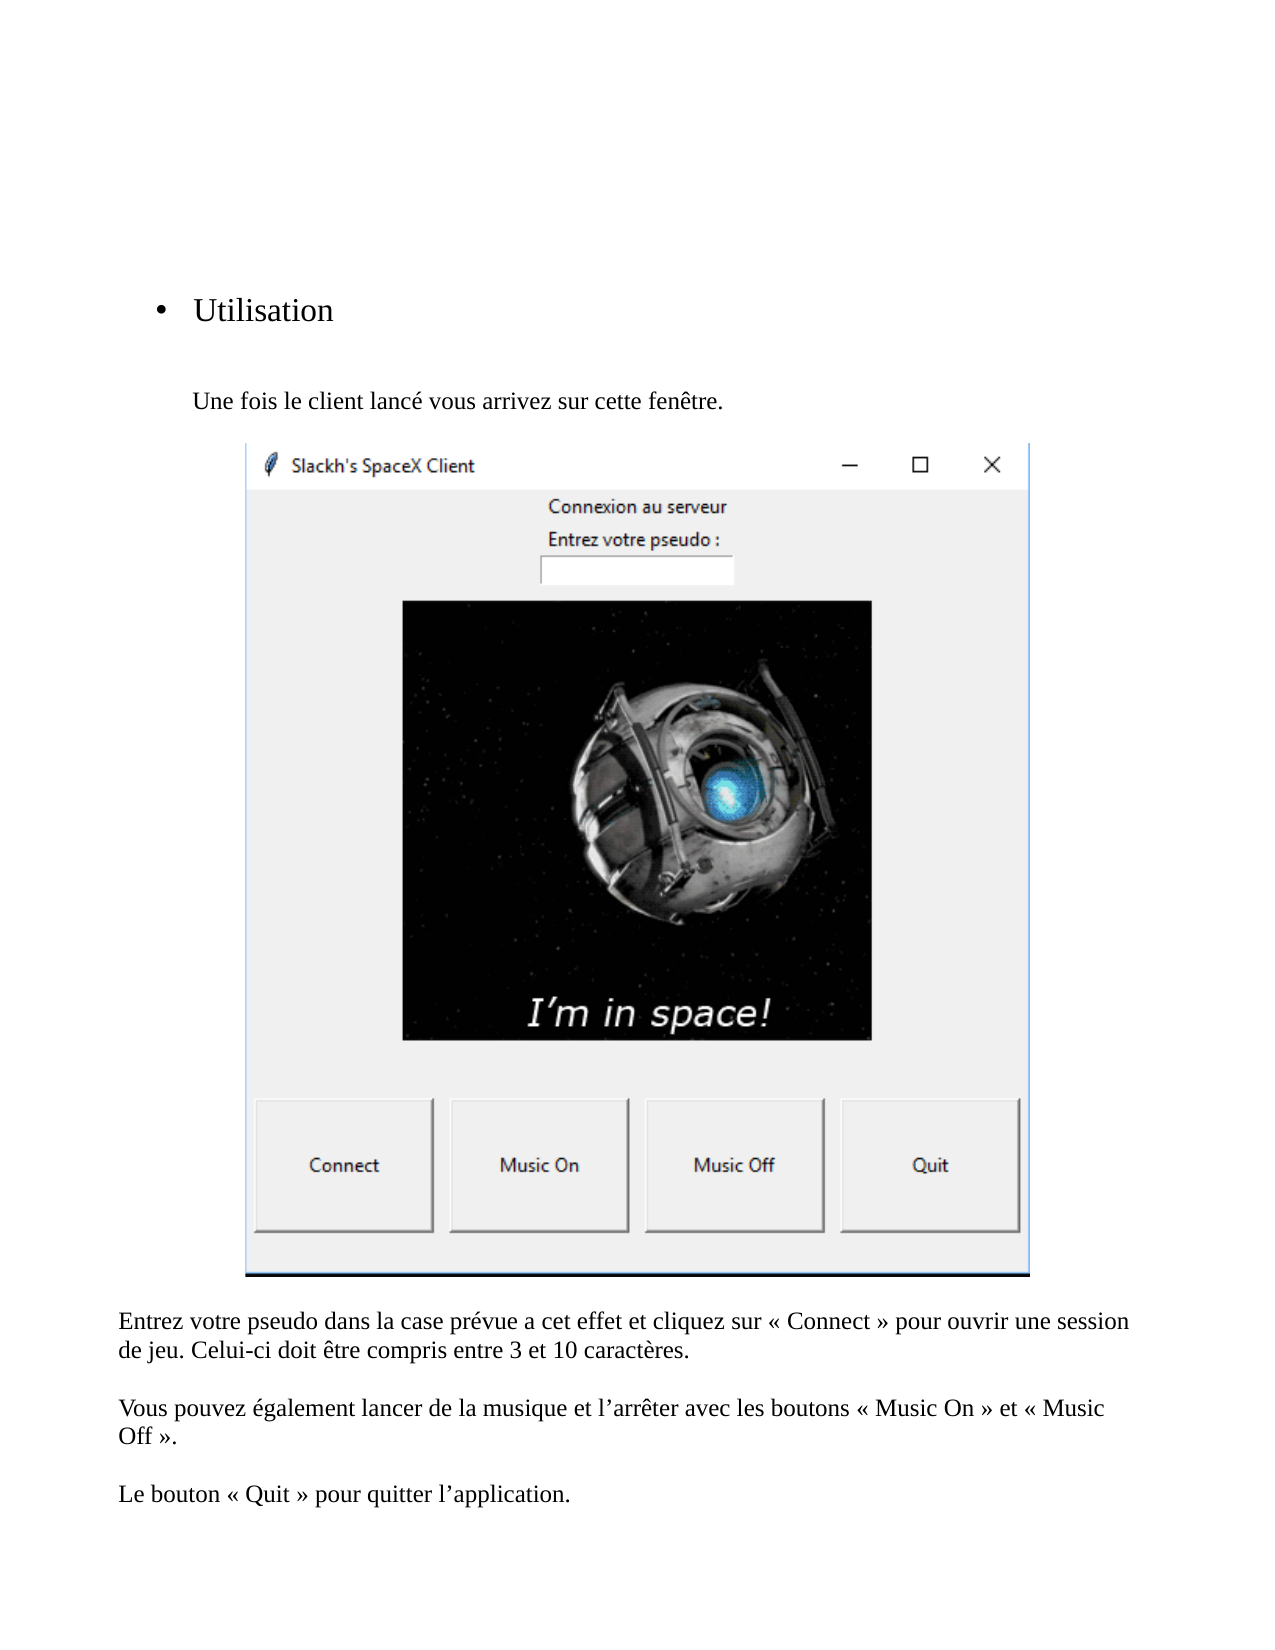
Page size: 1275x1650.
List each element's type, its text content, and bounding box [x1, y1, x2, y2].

text Une fois le client lancé vous arrivez sur cette fenêtre. [118, 386, 1157, 415]
text Vous pouvez également lancer de la musique et l’arrêter avec les boutons « Music On » et « Music Off ». [118, 1393, 1157, 1450]
list Utilisation [156, 291, 1157, 329]
text Le bouton « Quit » pour quitter l’application. [118, 1479, 1157, 1508]
picture [245, 443, 1030, 1277]
text Entrez votre pseudo dans la case prévue a cet effet et cliquez sur « Connect » pour ouvrir une session de jeu. Celui-ci doit être compris entre 3 et 10 caractères. [118, 1306, 1157, 1364]
